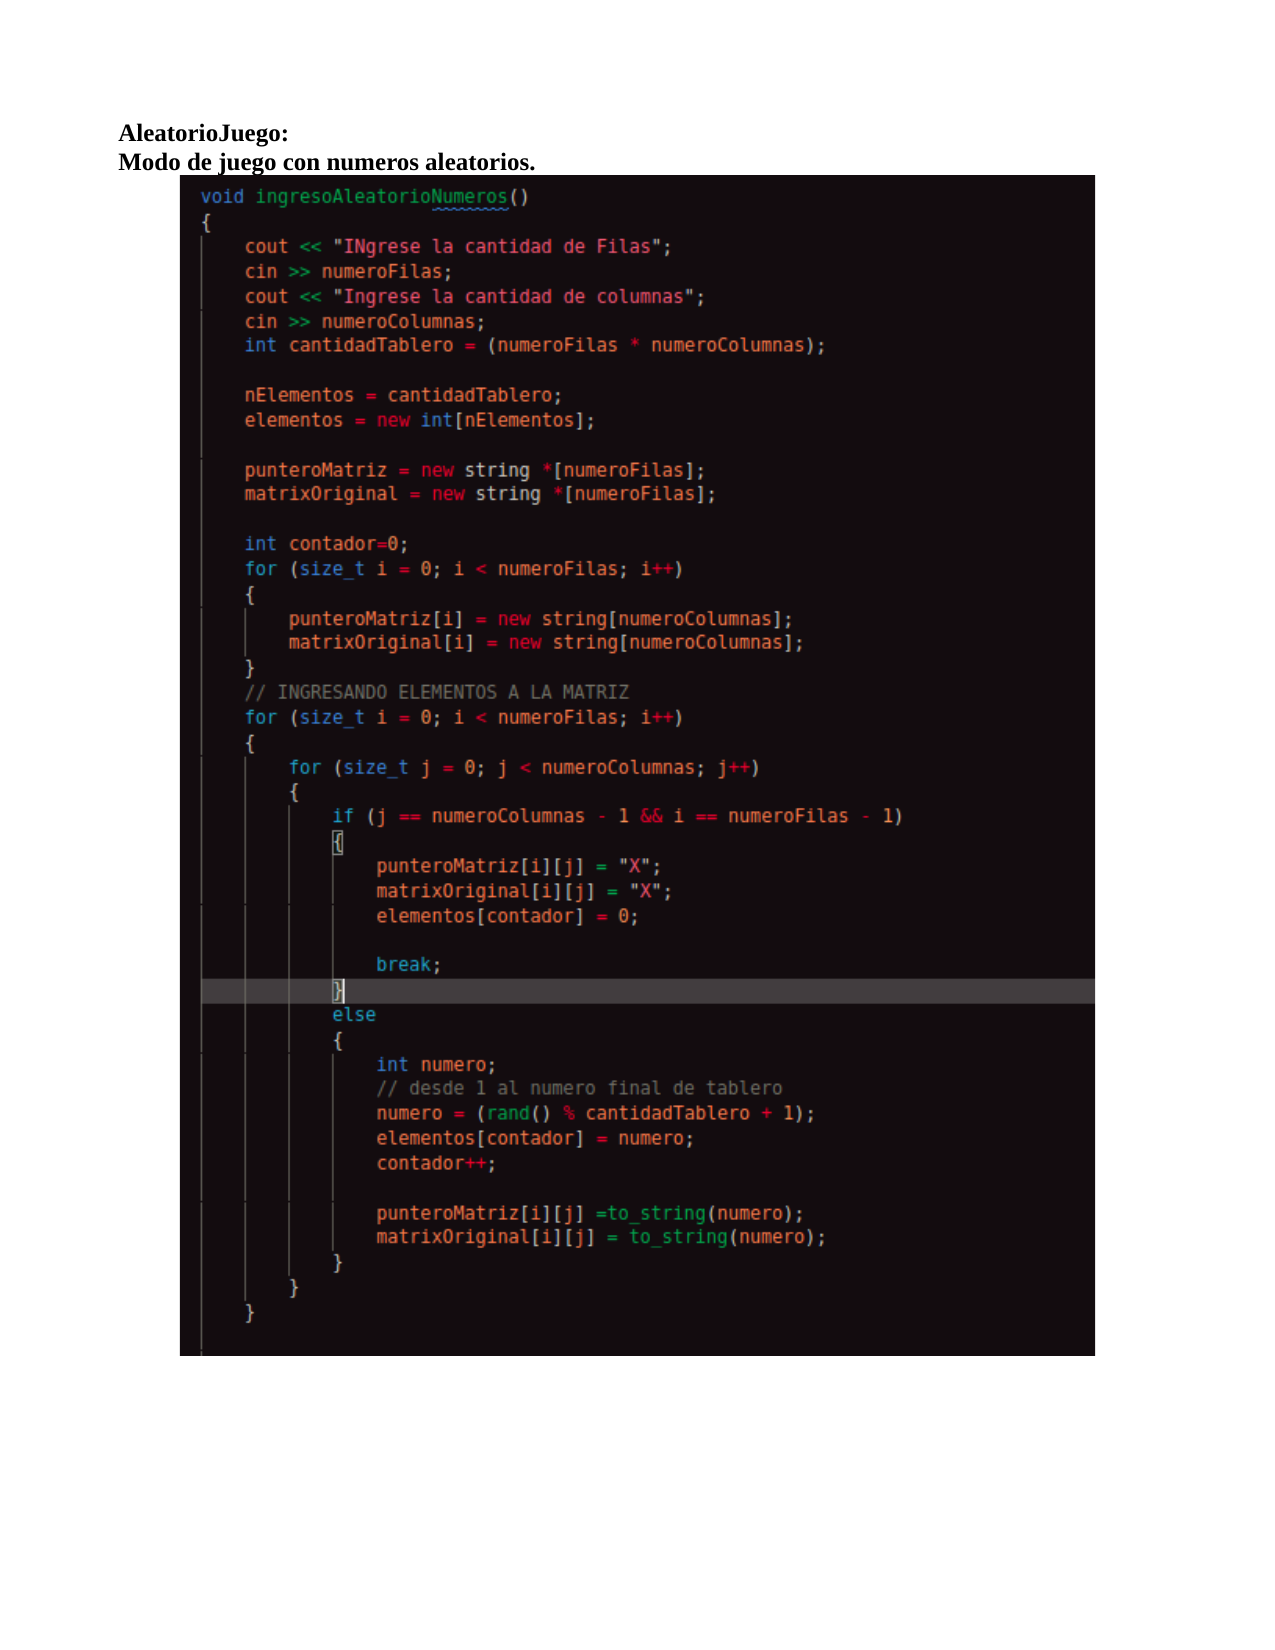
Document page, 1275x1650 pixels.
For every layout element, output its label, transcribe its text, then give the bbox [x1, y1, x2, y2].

text AleatorioJuego: [118, 118, 1157, 147]
picture [179, 175, 1096, 1356]
text Modo de juego con numeros aleatorios. [118, 147, 1157, 176]
